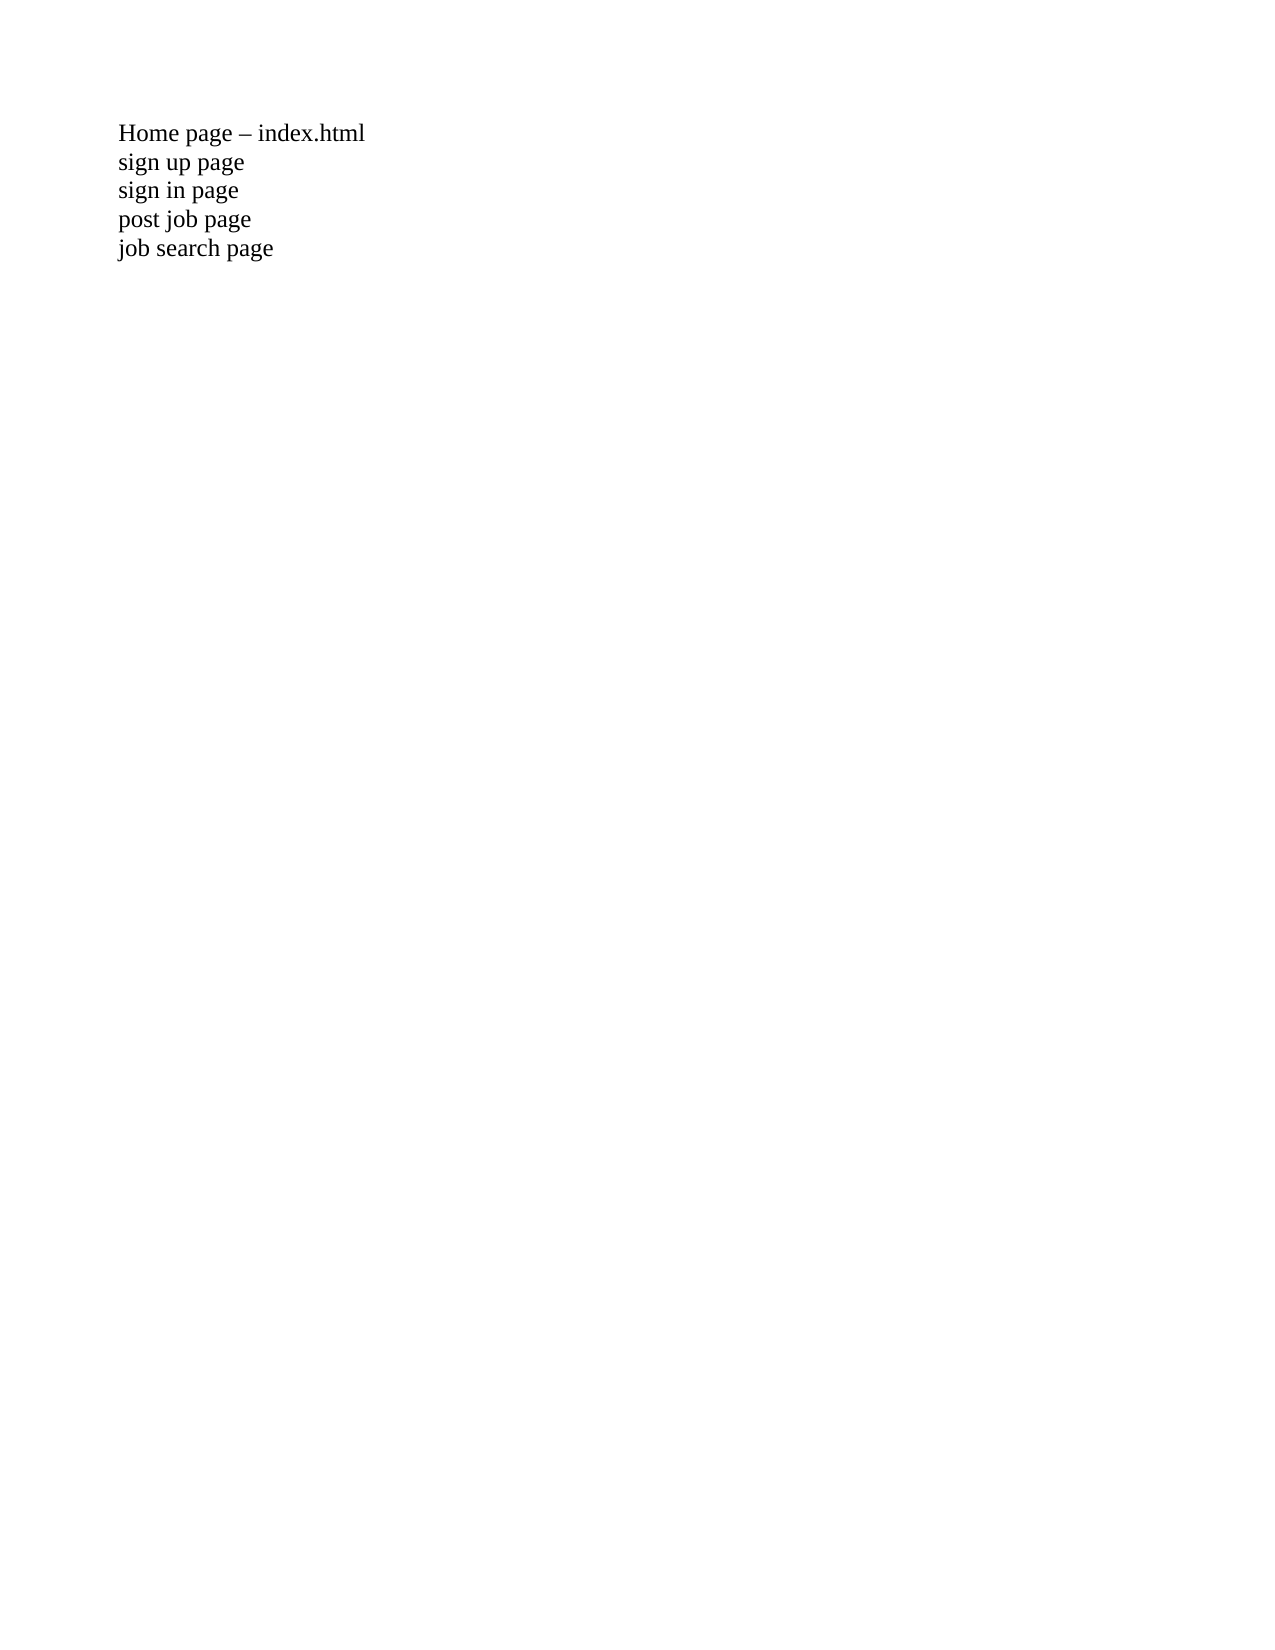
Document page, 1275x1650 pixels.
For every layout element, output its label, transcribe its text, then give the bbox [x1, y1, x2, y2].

text job search page [118, 233, 1157, 262]
text sign up page [118, 147, 1157, 176]
text sign in page [118, 176, 1157, 204]
text Home page – index.html [118, 118, 1157, 147]
text post job page [118, 204, 1157, 233]
